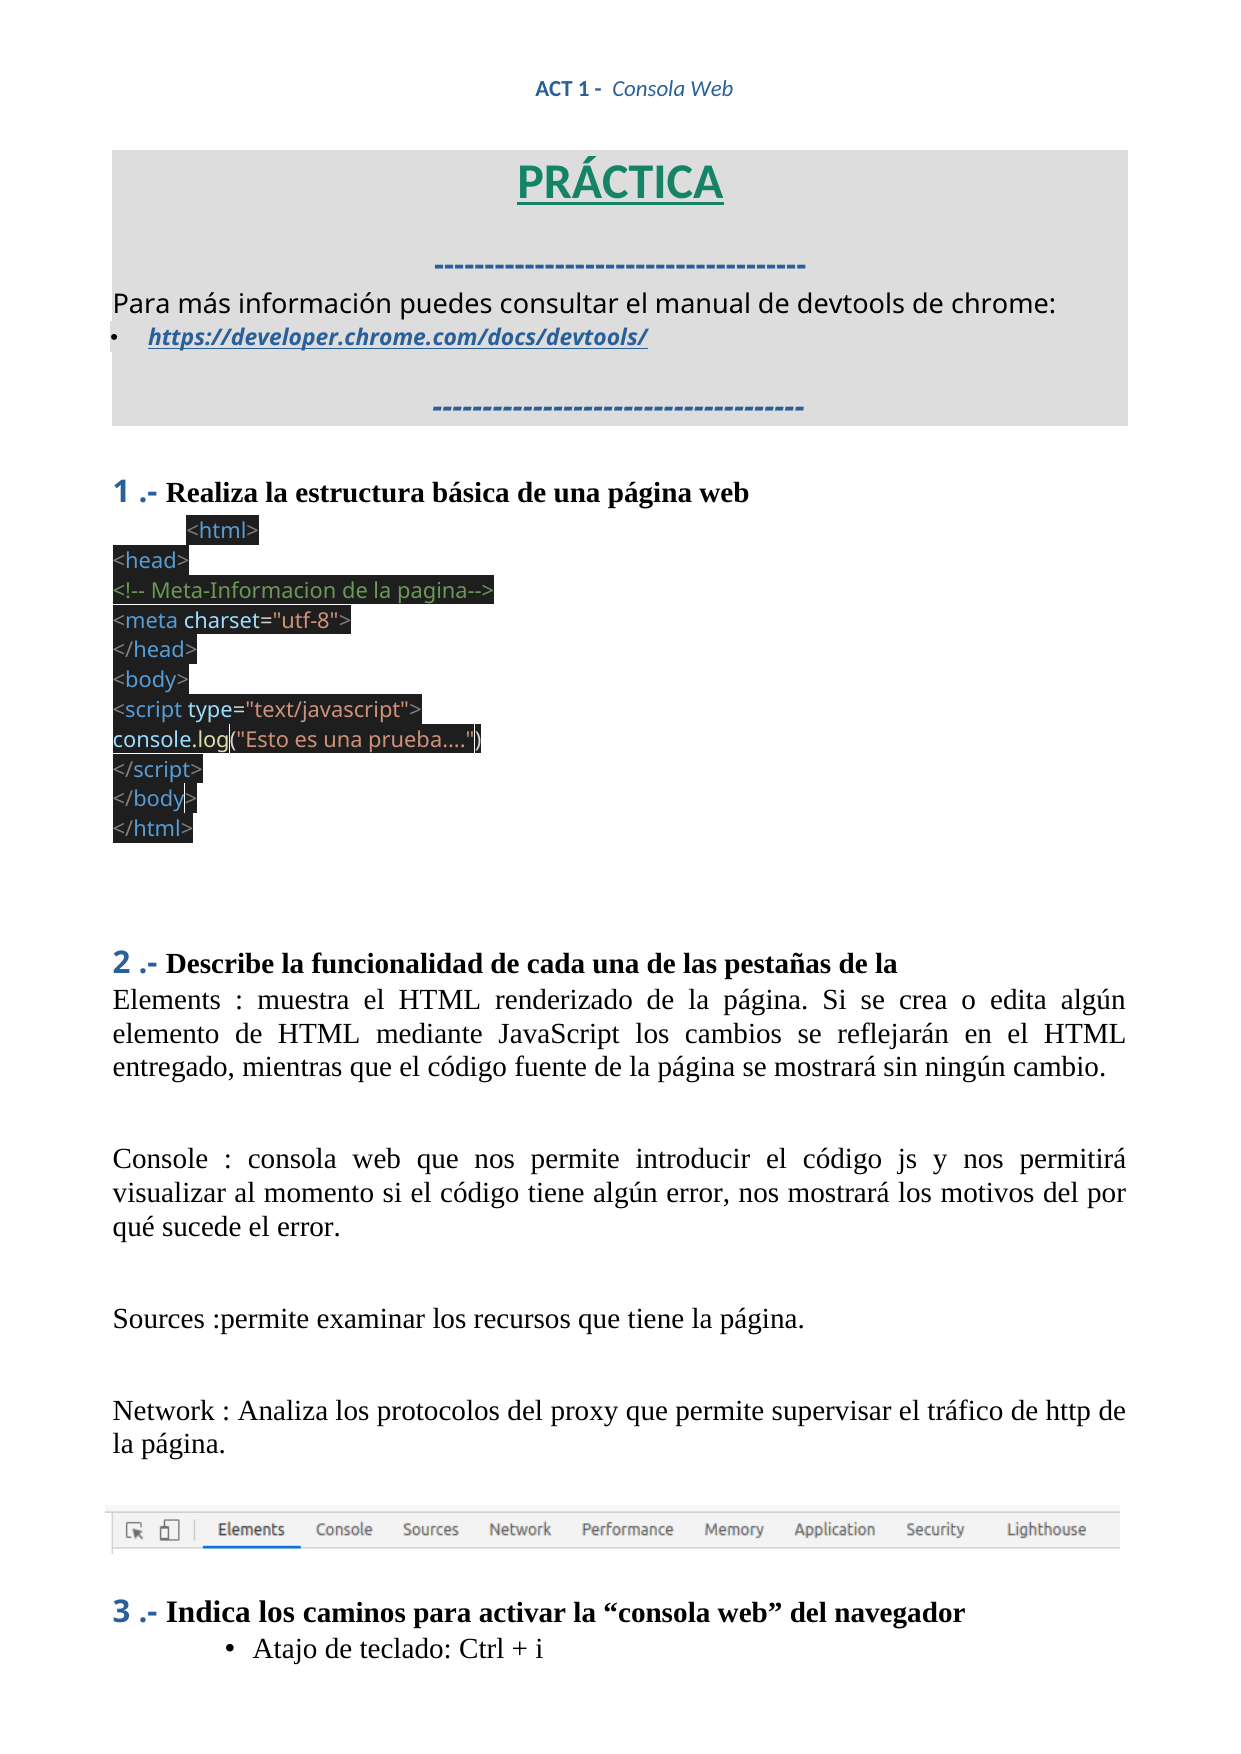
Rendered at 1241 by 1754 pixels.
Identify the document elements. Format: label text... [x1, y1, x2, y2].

text 1 .- Realiza la estructura básica de una página web [112, 469, 1128, 511]
text 2 .- Describe la funcionalidad de cada una de las pestañas de la [112, 940, 1128, 982]
text <script type="text/javascript"> [112, 694, 1128, 724]
text Sources :permite examinar los recursos que tiene la página. [112, 1301, 1128, 1334]
text </head> [112, 634, 1128, 664]
text console.log("Esto es una prueba....") [112, 724, 1128, 753]
text </html> [112, 813, 1128, 843]
text ------------------------------------- [112, 383, 1128, 426]
text PRÁCTICA [112, 150, 1128, 211]
text 3 .- Indica los caminos para activar la “consola web” del navegador [112, 1588, 1128, 1631]
list Atajo de teclado: Ctrl + i [225, 1631, 1128, 1665]
list https://developer.chrome.com/docs/devtools/ [110, 321, 1128, 352]
text </body> [112, 783, 1128, 813]
text <body> [112, 664, 1128, 694]
text <html> [112, 511, 1128, 545]
text <!-- Meta-Informacion de la pagina--> [112, 575, 1128, 604]
text <head> [112, 545, 1128, 575]
text ------------------------------------- [112, 242, 1128, 284]
text Elements : muestra el HTML renderizado de la página. Si se crea o edita algún elemento de HTML mediante JavaScript los cambios se reflejarán en el HTML entregado, mientras que el código fuente de la página se mostrará sin ningún cambio. [112, 982, 1128, 1083]
text Network : Analiza los protocolos del proxy que permite supervisar el tráfico de http de la página. [112, 1393, 1128, 1460]
text Para más información puedes consultar el manual de devtools de chrome: [112, 284, 1128, 321]
text <meta charset="utf-8"> [112, 604, 1128, 634]
text Console : consola web que nos permite introducir el código js y nos permitirá visualizar al momento si el código tiene algún error, nos mostrará los motivos del por qué sucede el error. [112, 1142, 1128, 1242]
text </script> [112, 753, 1128, 783]
